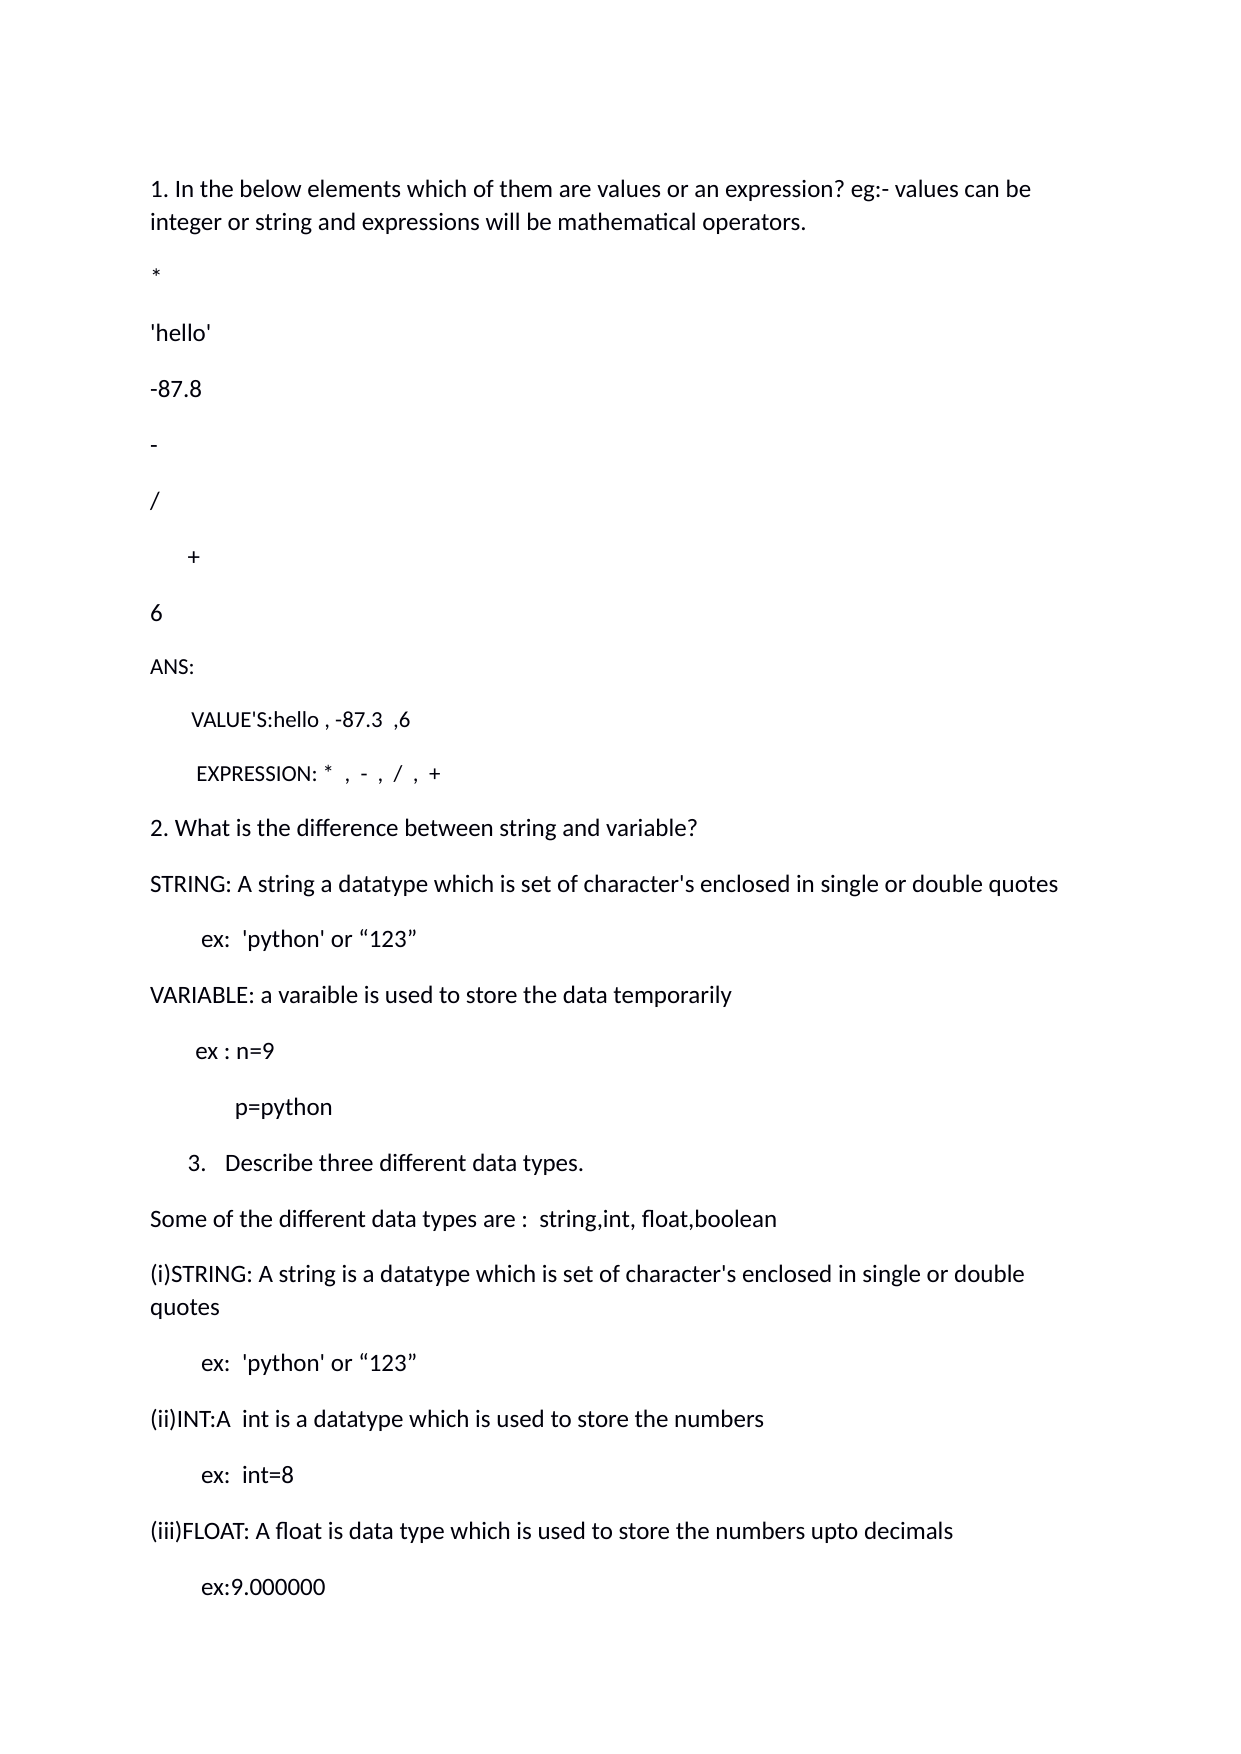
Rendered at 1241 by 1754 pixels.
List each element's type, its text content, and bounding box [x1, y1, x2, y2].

text / [150, 485, 1090, 516]
text Some of the different data types are : string,int, float,boolean [150, 1203, 1090, 1233]
text 'hello' [150, 317, 1090, 348]
text (iii)FLOAT: A float is data type which is used to store the numbers upto decimals [150, 1515, 1090, 1545]
text * [150, 262, 1090, 292]
text EXPRESSION: * , - , / , + [150, 759, 1090, 787]
text (ii)INT:A int is a datatype which is used to store the numbers [150, 1403, 1090, 1434]
text ex: 'python' or “123” [150, 923, 1090, 954]
text ex : n=9 [150, 1035, 1090, 1066]
text ex:9.000000 [150, 1571, 1090, 1601]
list Describe three different data types. [187, 1147, 1090, 1177]
text 1. In the below elements which of them are values or an expression? eg:- values can be integer or string and expressions will be mathematical operators. [150, 173, 1090, 236]
text ANS: [150, 652, 1090, 681]
text p=python [150, 1091, 1090, 1122]
text - [150, 429, 1090, 460]
text 2. What is the difference between string and variable? [150, 812, 1090, 842]
text -87.8 [150, 373, 1090, 404]
text ex: 'python' or “123” [150, 1347, 1090, 1378]
text 6 [150, 597, 1090, 627]
text (i)STRING: A string is a datatype which is set of character's enclosed in single or double quotes [150, 1258, 1090, 1322]
text VARIABLE: a varaible is used to store the data temporarily [150, 979, 1090, 1010]
text ex: int=8 [150, 1459, 1090, 1489]
text STRING: A string a datatype which is set of character's enclosed in single or double quotes [150, 868, 1090, 898]
text VALUE'S:hello , -87.3 ,6 [150, 706, 1090, 734]
